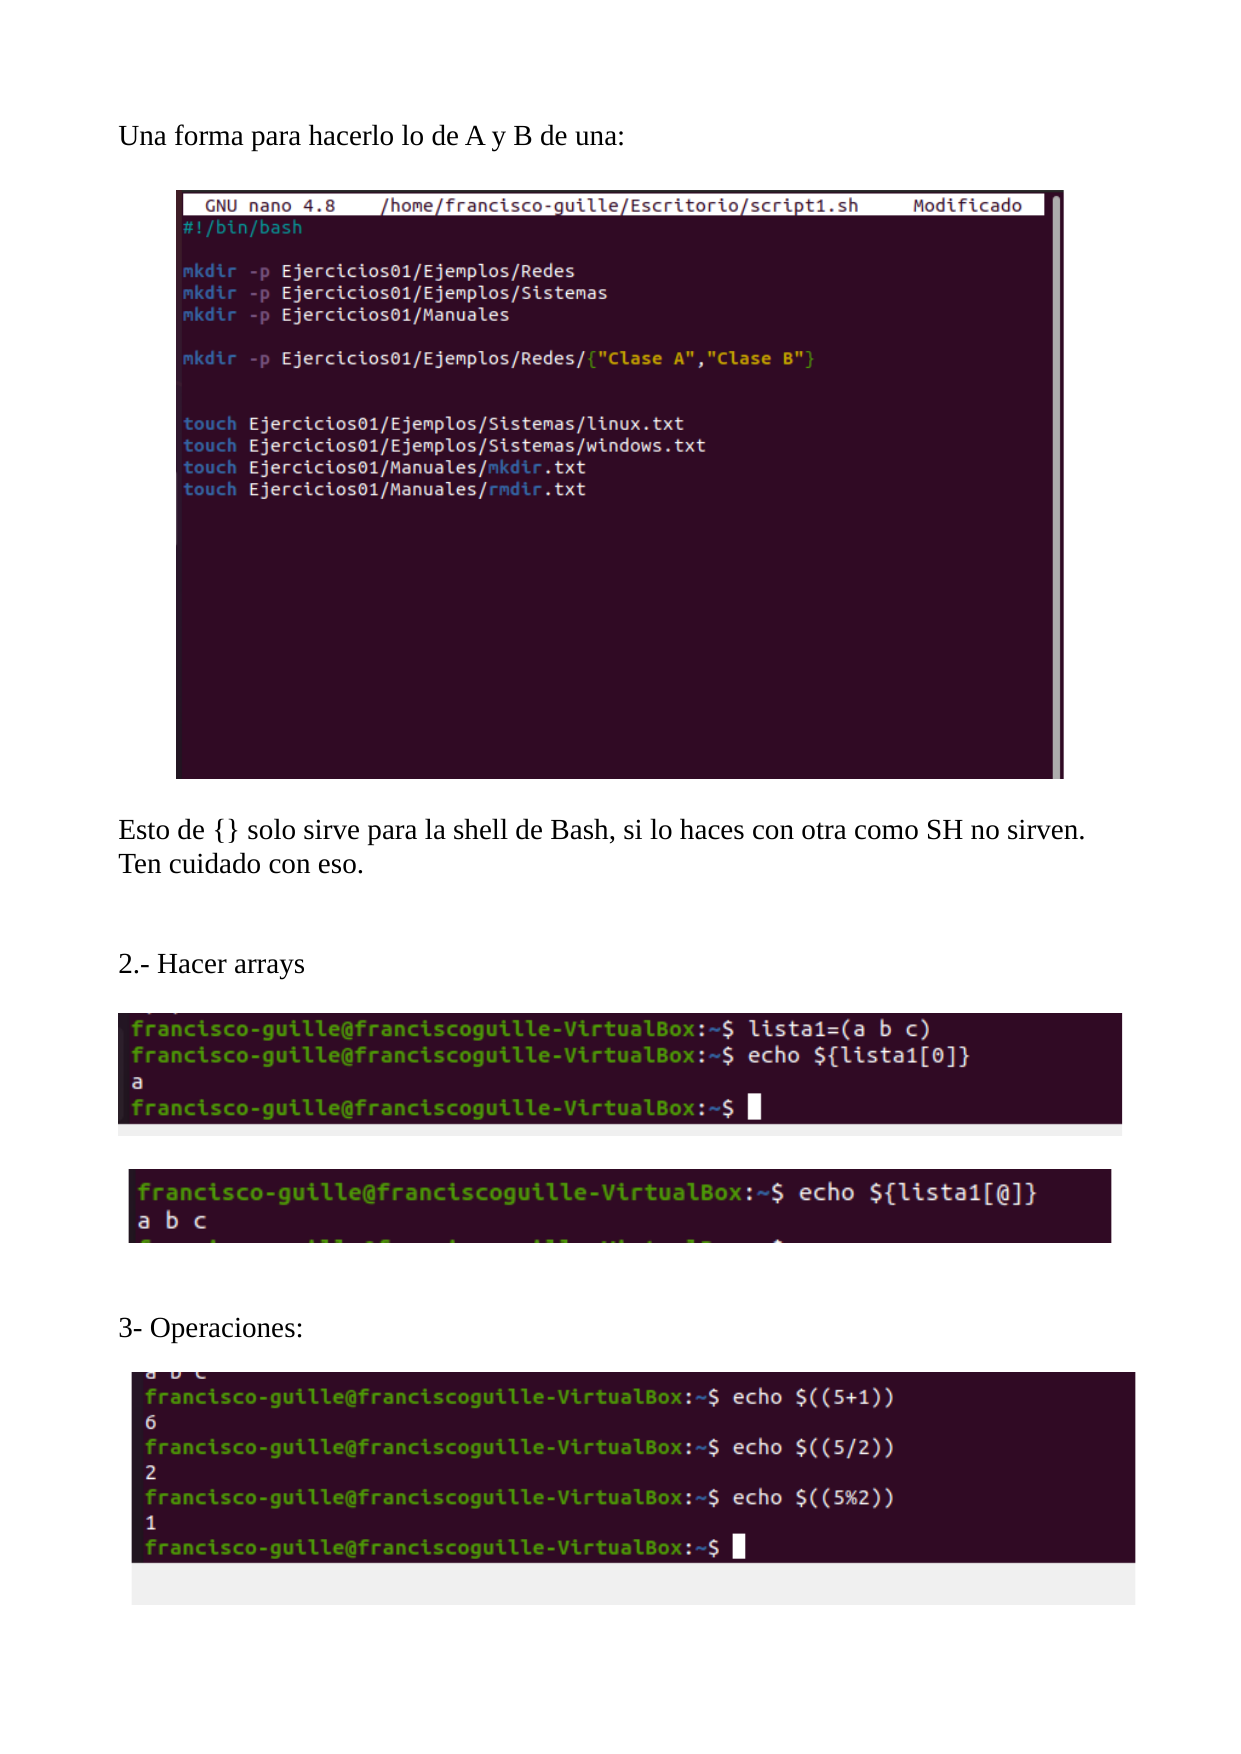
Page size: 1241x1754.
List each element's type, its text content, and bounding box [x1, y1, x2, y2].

picture [128, 1169, 1112, 1243]
text 3- Operaciones: [118, 1310, 1122, 1343]
text 2.- Hacer arrays [118, 946, 1122, 980]
picture [118, 1013, 1123, 1136]
picture [131, 1372, 1136, 1605]
text Una forma para hacerlo lo de A y B de una: [118, 118, 1122, 152]
text Esto de {} solo sirve para la shell de Bash, si lo haces con otra como SH no sirven. Ten cuidado con eso. [118, 812, 1122, 879]
picture [176, 190, 1065, 779]
